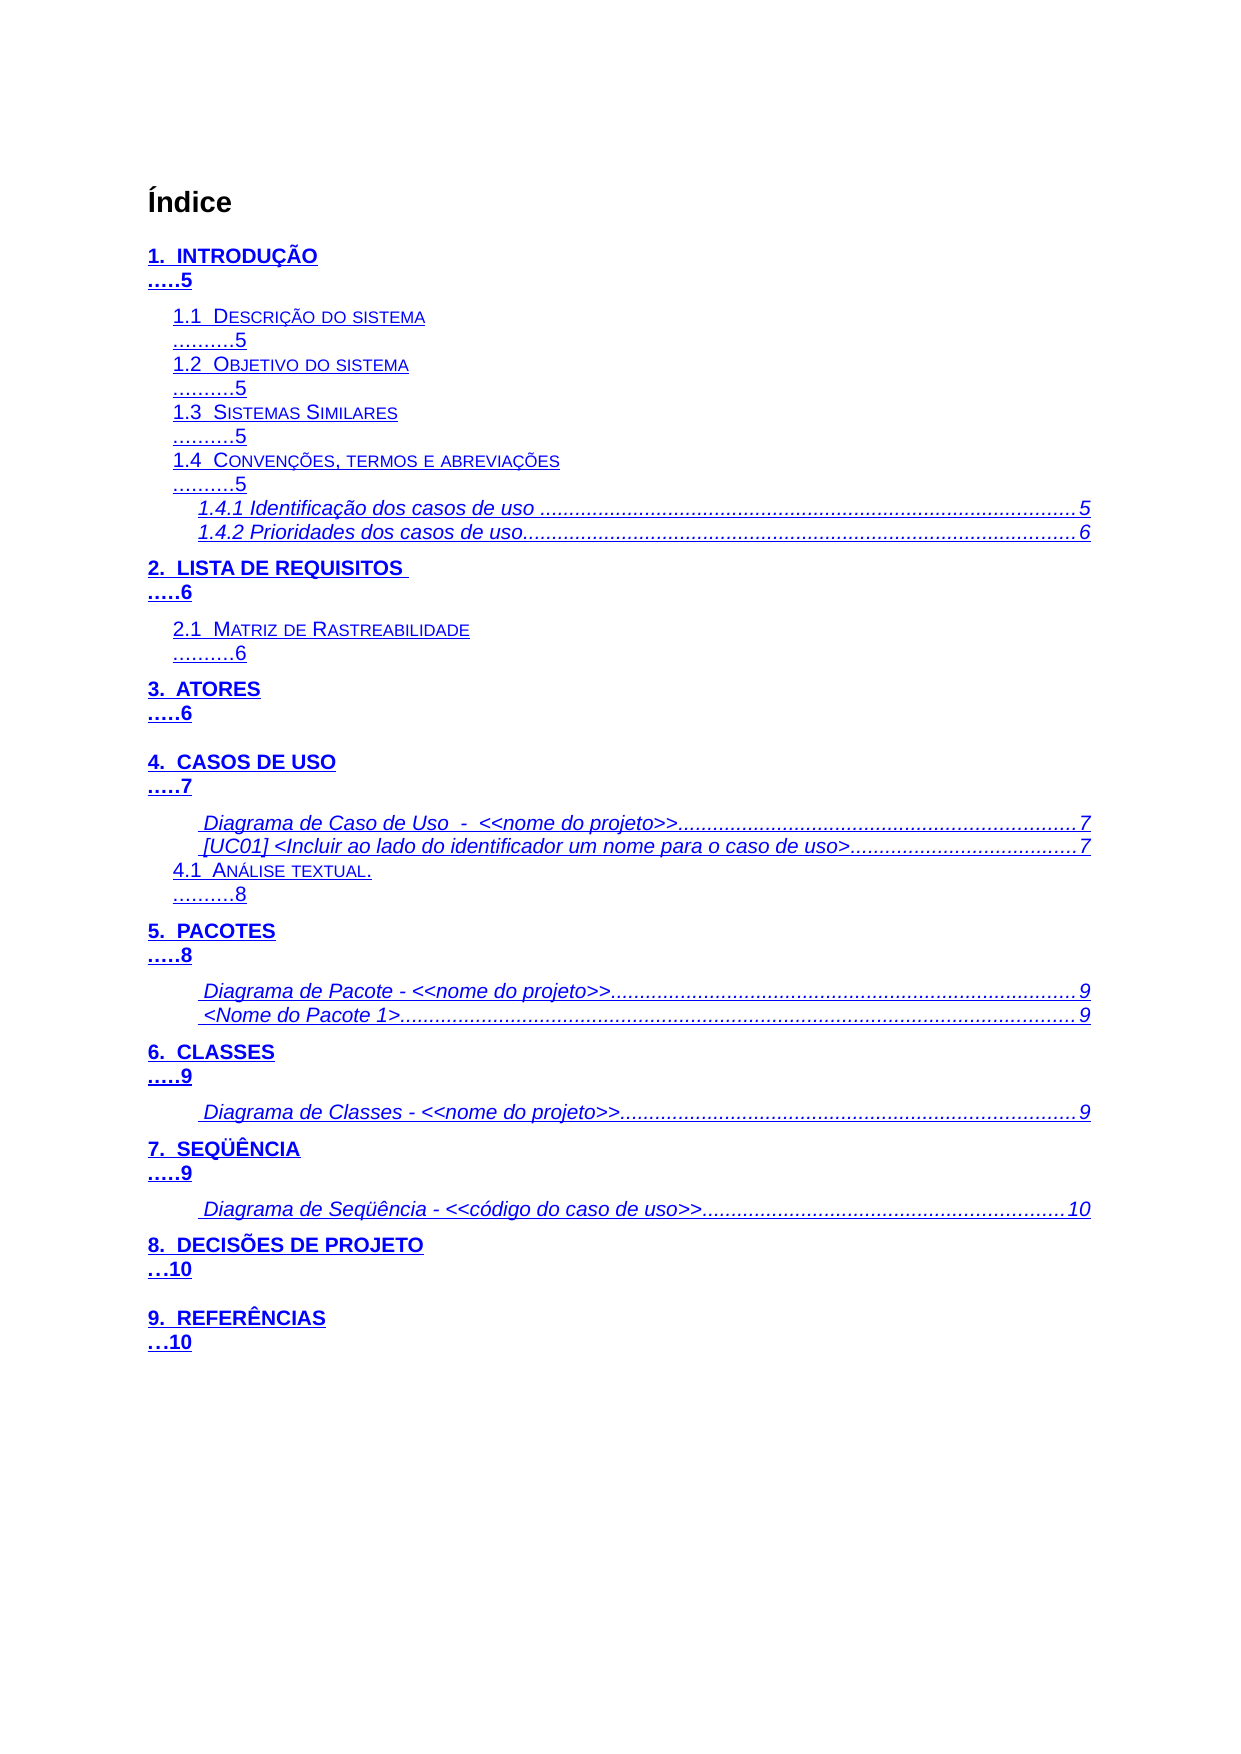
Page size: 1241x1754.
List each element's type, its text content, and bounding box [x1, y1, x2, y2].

text 9. Referências 10 [148, 1306, 1092, 1354]
text Diagrama de Seqüência - <<código do caso de uso>> 10 [198, 1197, 1092, 1221]
text 1.2 Objetivo do sistema 5 [173, 352, 1092, 400]
text 1.1 Descrição do sistema 5 [173, 304, 1092, 352]
text 3. Atores 6 [148, 677, 1092, 725]
text 2.1 Matriz de Rastreabilidade 6 [173, 617, 1092, 664]
text 8. Decisões de projeto 10 [148, 1233, 1092, 1281]
text 2. Lista de Requisitos 6 [148, 556, 1092, 604]
text 5. Pacotes 8 [148, 919, 1092, 967]
text Diagrama de Pacote - <<nome do projeto>> 9 [198, 979, 1092, 1003]
text [UC01] <Incluir ao lado do identificador um nome para o caso de uso> 7 [198, 834, 1092, 858]
text 1.4.2 Prioridades dos casos de uso 6 [198, 520, 1092, 544]
text <Nome do Pacote 1> 9 [198, 1003, 1092, 1027]
text 1.3 Sistemas Similares 5 [173, 400, 1092, 448]
text Diagrama de Classes - <<nome do projeto>> 9 [198, 1100, 1092, 1124]
text 7. Seqüência 9 [148, 1136, 1092, 1184]
text Diagrama de Caso de Uso - <<nome do projeto>> 7 [198, 810, 1092, 834]
text 4.1 Análise textual. 8 [173, 858, 1092, 906]
text 6. Classes 9 [148, 1039, 1092, 1087]
text 1.4 Convenções, termos e abreviações 5 [173, 448, 1092, 496]
text 1.4.1 Identificação dos casos de uso 5 [198, 496, 1092, 520]
text 4. Casos de Uso 7 [148, 750, 1092, 798]
text Índice [148, 185, 1092, 219]
text 1. Introdução 5 [148, 244, 1092, 292]
